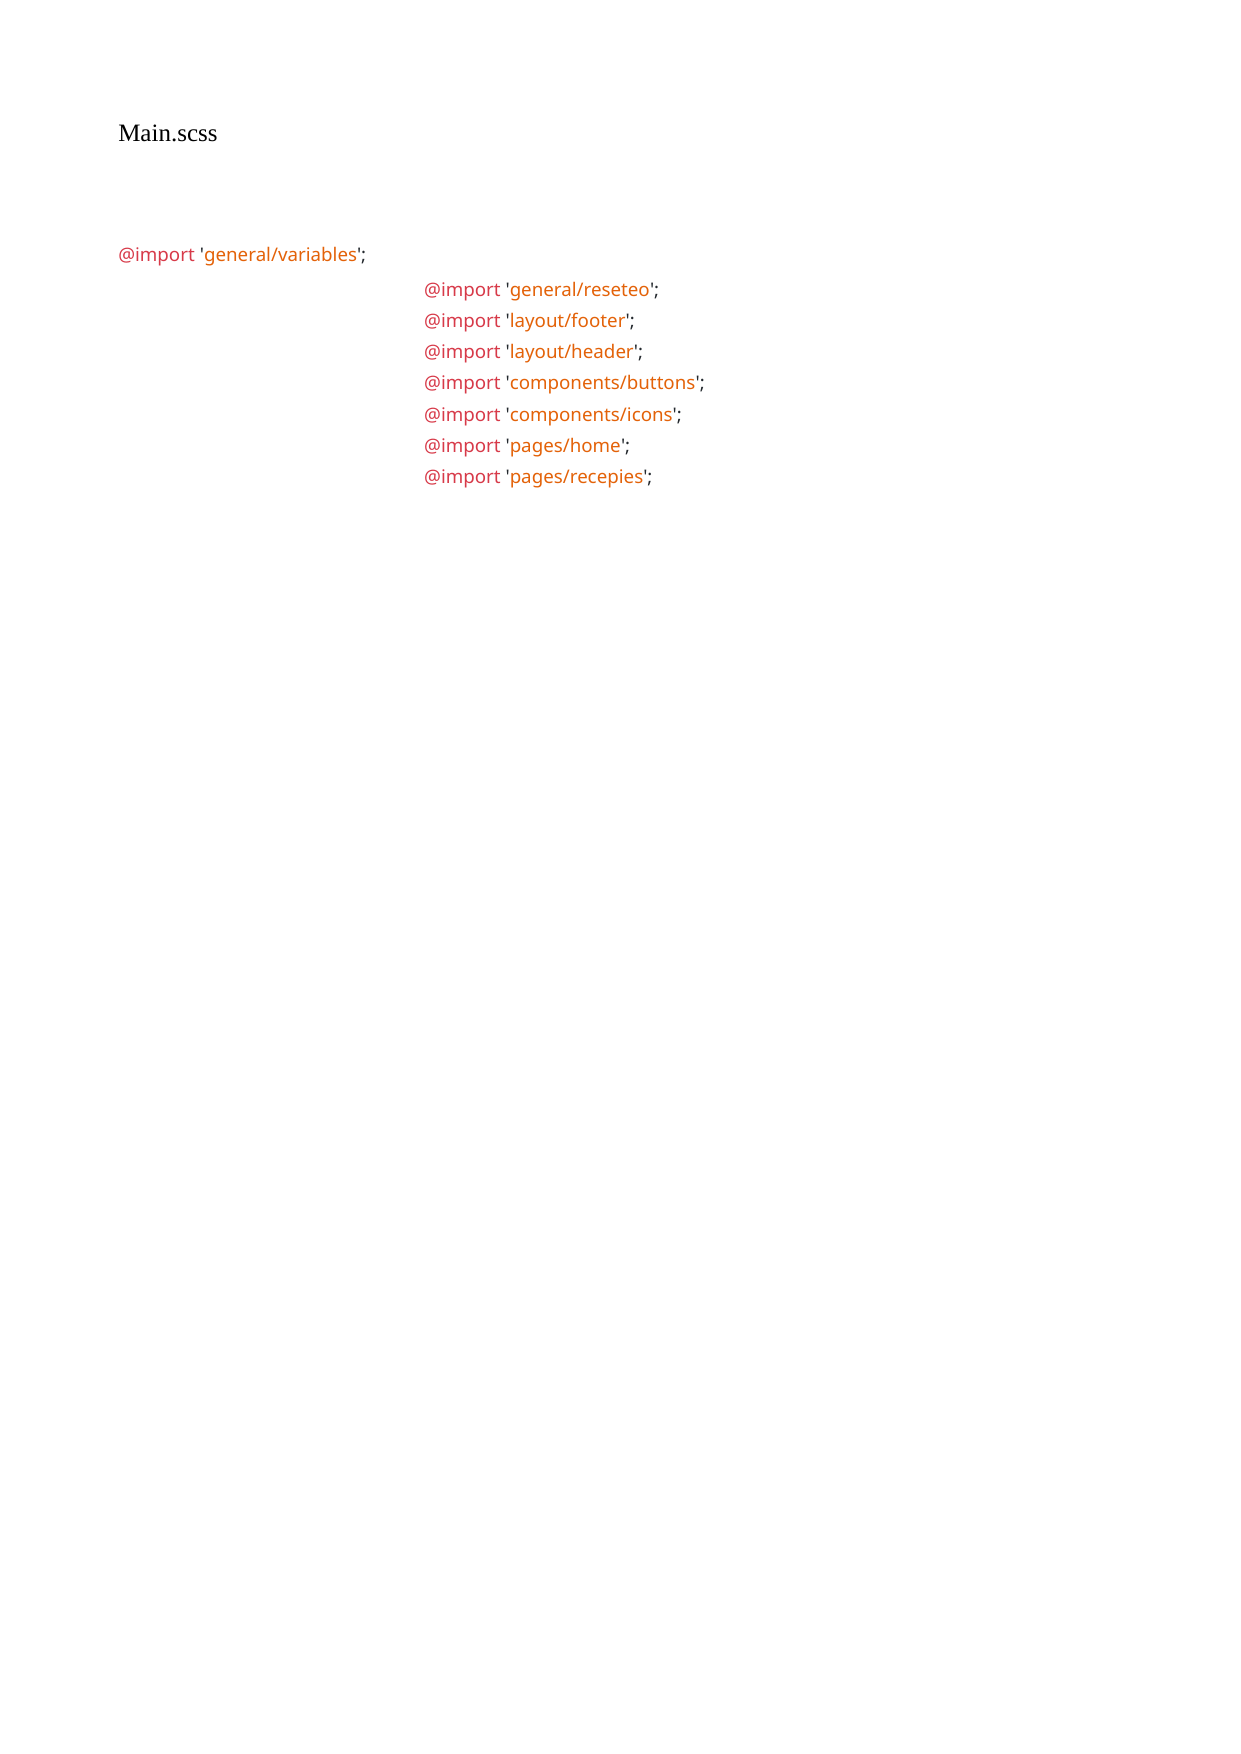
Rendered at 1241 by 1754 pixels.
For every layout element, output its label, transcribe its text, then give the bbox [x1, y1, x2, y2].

table_cell [118, 333, 424, 364]
table_cell [118, 458, 424, 489]
table_cell @import 'general/reseteo'; [424, 270, 743, 301]
table_cell @import 'layout/header'; [424, 333, 743, 364]
text Main.scss [118, 118, 1122, 147]
table_cell @import 'layout/footer'; [424, 301, 743, 333]
table_cell @import 'components/icons'; [424, 395, 743, 426]
table_header @import 'general/variables'; [118, 233, 424, 270]
table_cell @import 'components/buttons'; [424, 364, 743, 395]
table_cell @import 'pages/home'; [424, 426, 743, 458]
table_cell [118, 426, 424, 458]
table_cell [118, 395, 424, 426]
table_cell [118, 301, 424, 333]
table_cell @import 'pages/recepies'; [424, 458, 743, 489]
table_cell [118, 270, 424, 301]
table_header [424, 233, 743, 270]
table_cell [118, 364, 424, 395]
